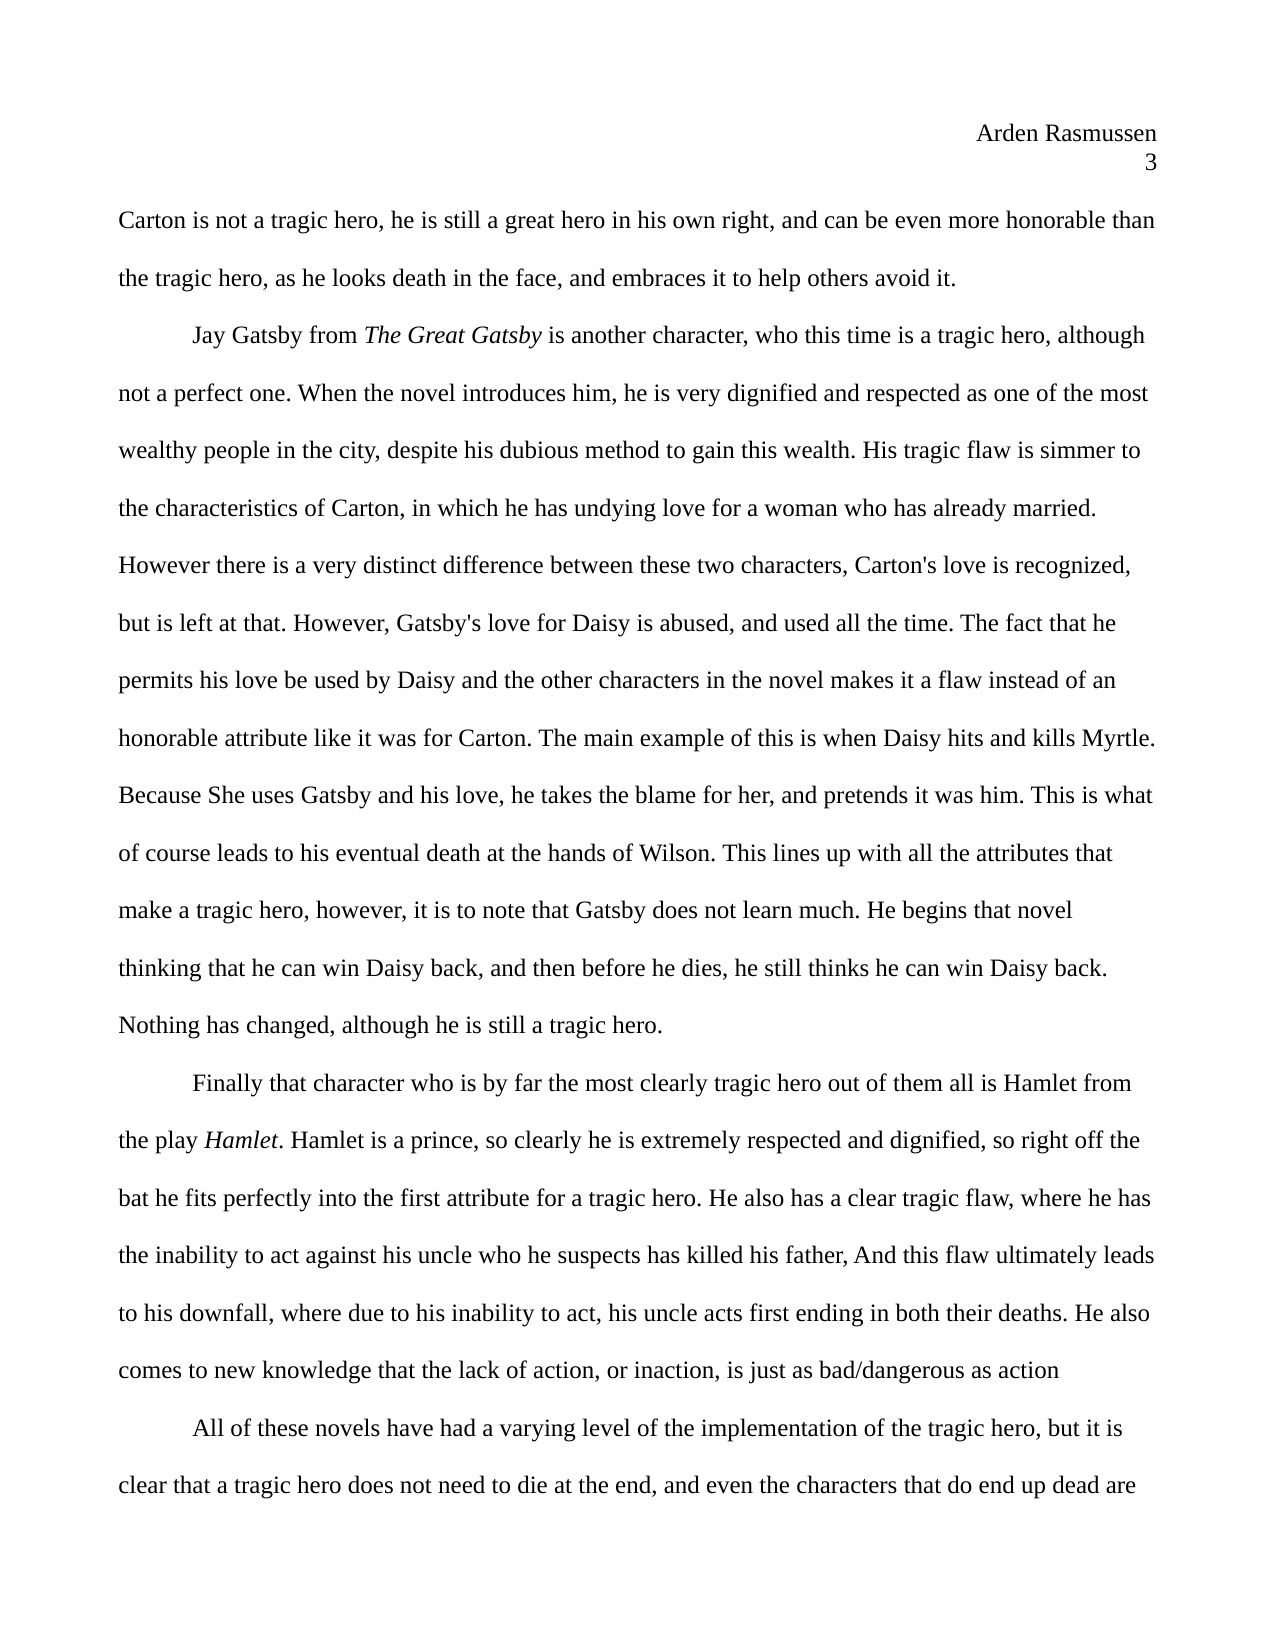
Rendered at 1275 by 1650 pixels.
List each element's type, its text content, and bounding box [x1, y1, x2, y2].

text Finally that character who is by far the most clearly tragic hero out of them all is Hamlet from the play Hamlet. Hamlet is a prince, so clearly he is extremely respected and dignified, so right off the bat he fits perfectly into the first attribute for a tragic hero. He also has a clear tragic flaw, where he has the inability to act against his uncle who he suspects has killed his father, And this flaw ultimately leads to his downfall, where due to his inability to act, his uncle acts first ending in both their deaths. He also comes to new knowledge that the lack of action, or inaction, is just as bad/dangerous as action [118, 1068, 1157, 1384]
text Carton is not a tragic hero, he is still a great hero in his own right, and can be even more honorable than the tragic hero, as he looks death in the face, and embraces it to help others avoid it. [118, 205, 1157, 291]
text Jay Gatsby from The Great Gatsby is another character, who this time is a tragic hero, although not a perfect one. When the novel introduces him, he is very dignified and respected as one of the most wealthy people in the city, despite his dubious method to gain this wealth. His tragic flaw is simmer to the characteristics of Carton, in which he has undying love for a woman who has already married. However there is a very distinct difference between these two characters, Carton's love is recognized, but is left at that. However, Gatsby's love for Daisy is abused, and used all the time. The fact that he permits his love be used by Daisy and the other characters in the novel makes it a flaw instead of an honorable attribute like it was for Carton. The main example of this is when Daisy hits and kills Myrtle. Because She uses Gatsby and his love, he takes the blame for her, and pretends it was him. This is what of course leads to his eventual death at the hands of Wilson. This lines up with all the attributes that make a tragic hero, however, it is to note that Gatsby does not learn much. He begins that novel thinking that he can win Daisy back, and then before he dies, he still thinks he can win Daisy back. Nothing has changed, although he is still a tragic hero. [118, 320, 1157, 1039]
text All of these novels have had a varying level of the implementation of the tragic hero, but it is clear that a tragic hero does not need to die at the end, and even the characters that do end up dead are [118, 1413, 1157, 1499]
